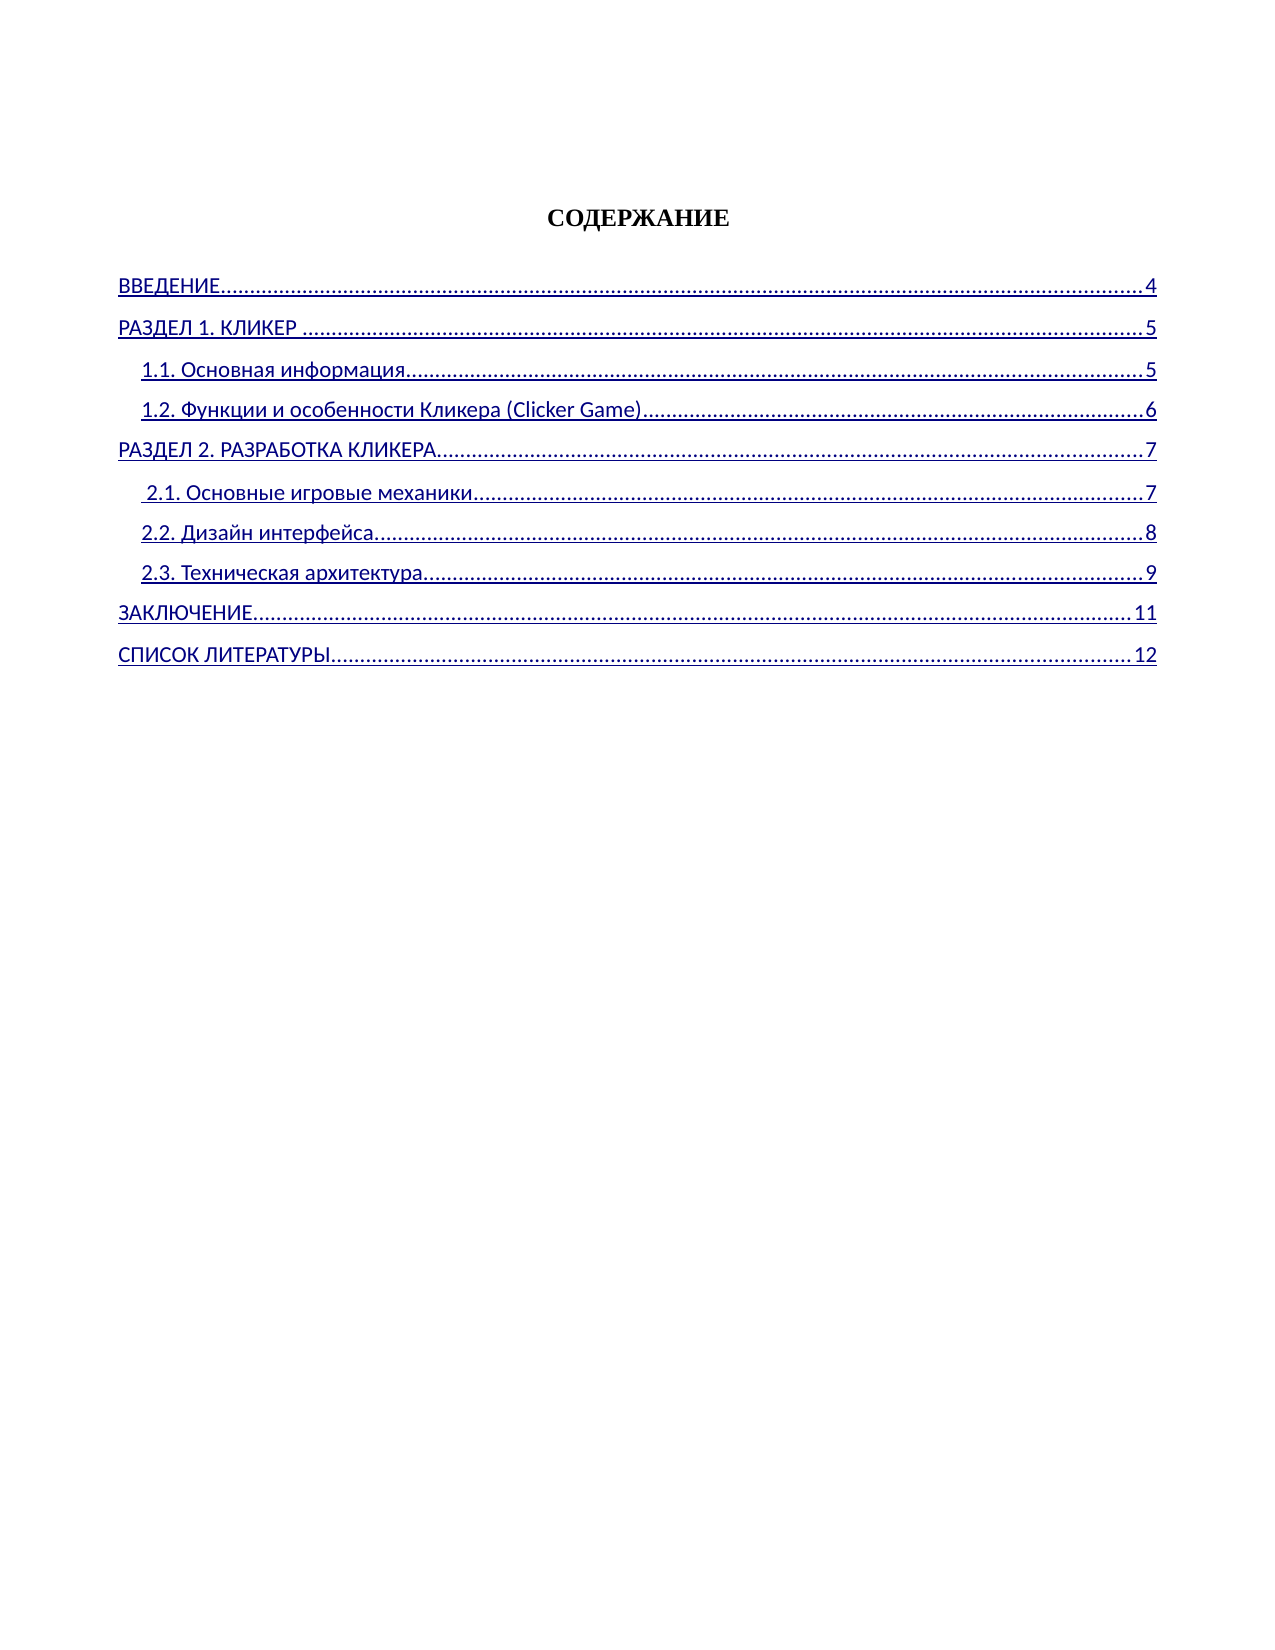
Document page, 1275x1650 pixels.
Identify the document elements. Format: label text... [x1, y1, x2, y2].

text СПИСОК ЛИТЕРАТУРЫ 12 [118, 641, 1157, 665]
text 2.2. Дизайн интерфейса. 8 [141, 518, 1157, 542]
subtitle СОДЕРЖАНИЕ [118, 203, 1157, 232]
text 1.1. Основная информация 5 [141, 355, 1157, 379]
text РАЗДЕЛ 2. РАЗРАБОТКА КЛИКЕРА 7 [118, 436, 1157, 460]
text 1.2. Функции и особенности Кликера (Clicker Game) 6 [141, 395, 1157, 419]
text ЗАКЛЮЧЕНИЕ 11 [118, 598, 1157, 623]
text 2.1. Основные игровые механики 7 [141, 478, 1157, 502]
text РАЗДЕЛ 1. КЛИКЕР 5 [118, 313, 1157, 337]
text 2.3. Техническая архитектура. 9 [141, 558, 1157, 582]
text ВВЕДЕНИЕ 4 [118, 271, 1157, 295]
